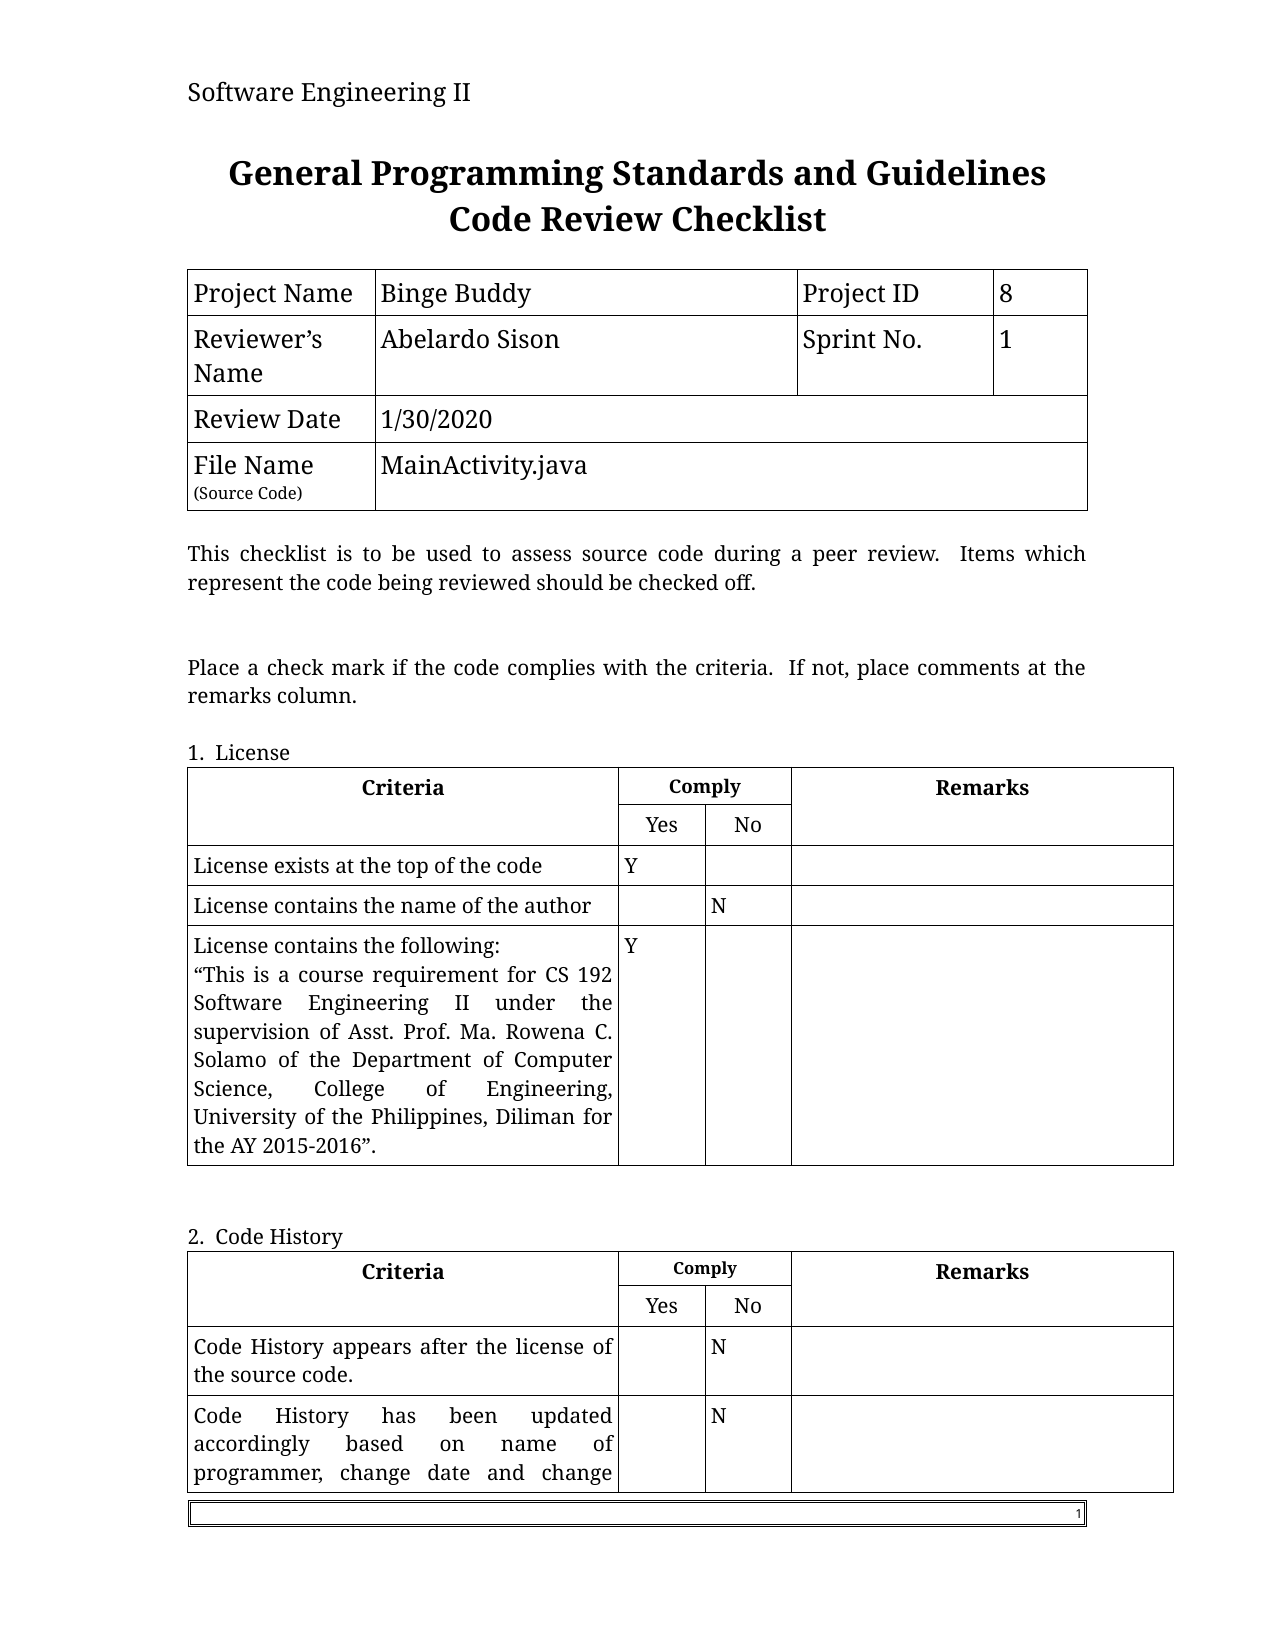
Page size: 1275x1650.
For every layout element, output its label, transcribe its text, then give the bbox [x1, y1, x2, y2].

text 1. License [187, 738, 1087, 767]
table_cell [706, 926, 791, 1165]
table_cell Reviewer’s Name [188, 316, 375, 395]
table_cell Yes [619, 805, 705, 844]
table_cell 1/30/2020 [376, 396, 1087, 441]
table_header Comply [619, 1252, 791, 1285]
table_cell [619, 1396, 705, 1492]
table_header 8 [994, 270, 1087, 315]
table_cell Sprint No. [798, 316, 993, 395]
table_cell [792, 886, 1173, 925]
table_cell 1 [994, 316, 1087, 395]
table_header Criteria [188, 1252, 618, 1326]
table_cell [792, 926, 1173, 1165]
table_header Binge Buddy [376, 270, 797, 315]
table_cell Yes [619, 1286, 705, 1326]
table_cell N [706, 1396, 791, 1492]
text Place a check mark if the code complies with the criteria. If not, place comments at the remarks column. [187, 653, 1087, 710]
table_cell [792, 1327, 1173, 1395]
table_cell Abelardo Sison [376, 316, 797, 395]
table_cell License exists at the top of the code [188, 846, 618, 885]
table_cell License contains the name of the author [188, 886, 618, 925]
table_header Remarks [792, 768, 1173, 844]
table_cell Code History appears after the license of the source code. [188, 1327, 618, 1395]
text 2. Code History [187, 1222, 1087, 1251]
text This checklist is to be used to assess source code during a peer review. Items which represent the code being reviewed should be checked off. [187, 539, 1087, 596]
table_cell Y [619, 926, 705, 1165]
table_cell Review Date [188, 396, 375, 441]
text General Programming Standards and Guidelines Code Review Checklist [187, 150, 1087, 241]
table_cell File Name (Source Code) [188, 443, 375, 510]
table_header Project ID [798, 270, 993, 315]
table_cell [619, 886, 705, 925]
table_header Remarks [792, 1252, 1173, 1326]
table_cell N [706, 886, 791, 925]
table_cell Y [619, 846, 705, 885]
table_cell License contains the following: “This is a course requirement for CS 192 Software Engineering II under the supervision of Asst. Prof. Ma. Rowena C. Solamo of the Department of Computer Science, College of Engineering, University of the Philippines, Diliman for the AY 2015-2016”. [188, 926, 618, 1165]
table_header Comply [619, 768, 791, 804]
table_cell [706, 846, 791, 885]
table_cell No [706, 805, 791, 844]
table_cell N [706, 1327, 791, 1395]
table_cell [792, 846, 1173, 885]
table_cell No [706, 1286, 791, 1326]
table_cell Code History has been updated accordingly based on name of programmer, change date and change [188, 1396, 618, 1492]
table_cell [619, 1327, 705, 1395]
table_cell [792, 1396, 1173, 1492]
table_header Criteria [188, 768, 618, 844]
table_header Project Name [188, 270, 375, 315]
table_cell MainActivity.java [376, 443, 1087, 510]
